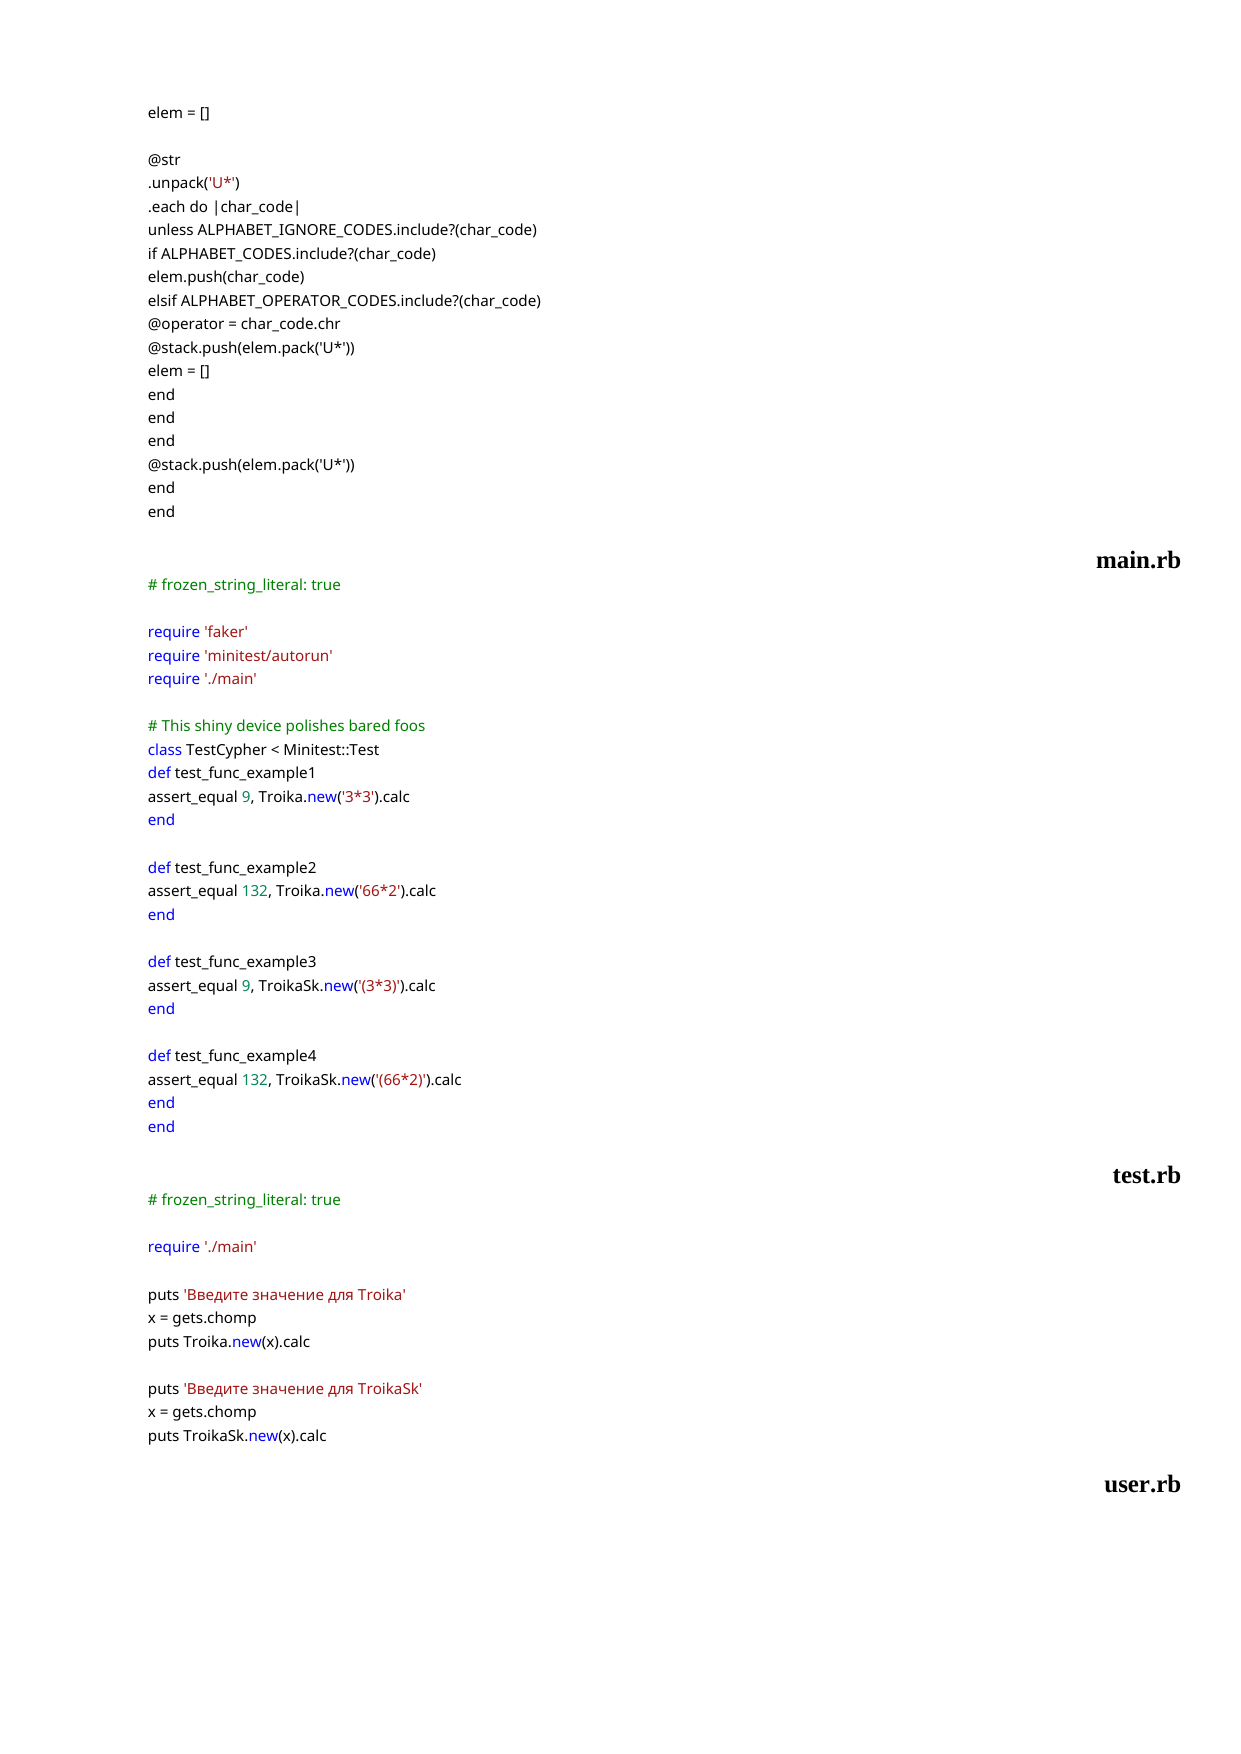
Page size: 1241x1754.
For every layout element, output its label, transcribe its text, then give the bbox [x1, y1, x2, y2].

text # frozen_string_literal: true [148, 1189, 1181, 1209]
text elem.push(char_code) [148, 264, 1181, 287]
text end [148, 995, 1181, 1019]
text end [148, 428, 1181, 451]
text unless ALPHABET_IGNORE_CODES.include?(char_code) [148, 217, 1181, 240]
text assert_equal 9, TroikaSk.new('(3*3)').calc [148, 972, 1181, 995]
text x = gets.chomp [148, 1399, 1181, 1422]
text def test_func_example3 [148, 948, 1181, 972]
text puts 'Введите значение для TroikaSk' [148, 1376, 1181, 1399]
text end [148, 475, 1181, 498]
text user.rb [148, 1469, 1181, 1498]
text elem = [] [148, 99, 1181, 122]
text end [148, 404, 1181, 428]
text require './main' [148, 665, 1181, 689]
text class TestCypher < Minitest::Test [148, 736, 1181, 760]
text end [148, 1113, 1181, 1137]
text def test_func_example4 [148, 1043, 1181, 1066]
text require './main' [148, 1234, 1181, 1257]
text x = gets.chomp [148, 1304, 1181, 1328]
text # frozen_string_literal: true [148, 574, 1181, 594]
text test.rb [148, 1160, 1181, 1189]
text require 'faker' [148, 618, 1181, 642]
text .each do |char_code| [148, 193, 1181, 217]
text puts Troika.new(x).calc [148, 1328, 1181, 1351]
text end [148, 1090, 1181, 1113]
text # This shiny device polishes bared foos [148, 713, 1181, 736]
text end [148, 807, 1181, 830]
text @stack.push(elem.pack('U*')) [148, 334, 1181, 357]
text assert_equal 132, Troika.new('66*2').calc [148, 878, 1181, 901]
text assert_equal 9, Troika.new('3*3').calc [148, 783, 1181, 807]
text def test_func_example1 [148, 760, 1181, 783]
text @str [148, 147, 1181, 170]
text end [148, 381, 1181, 404]
text assert_equal 132, TroikaSk.new('(66*2)').calc [148, 1066, 1181, 1090]
text puts TroikaSk.new(x).calc [148, 1422, 1181, 1446]
text if ALPHABET_CODES.include?(char_code) [148, 240, 1181, 264]
text require 'minitest/autorun' [148, 642, 1181, 665]
text end [148, 901, 1181, 924]
text def test_func_example2 [148, 854, 1181, 878]
text @operator = char_code.chr [148, 311, 1181, 334]
text .unpack('U*') [148, 170, 1181, 193]
text @stack.push(elem.pack('U*')) [148, 451, 1181, 475]
text elem = [] [148, 357, 1181, 381]
text puts 'Введите значение для Troika' [148, 1281, 1181, 1304]
text end [148, 498, 1181, 522]
text elsif ALPHABET_OPERATOR_CODES.include?(char_code) [148, 287, 1181, 311]
text main.rb [148, 545, 1181, 574]
